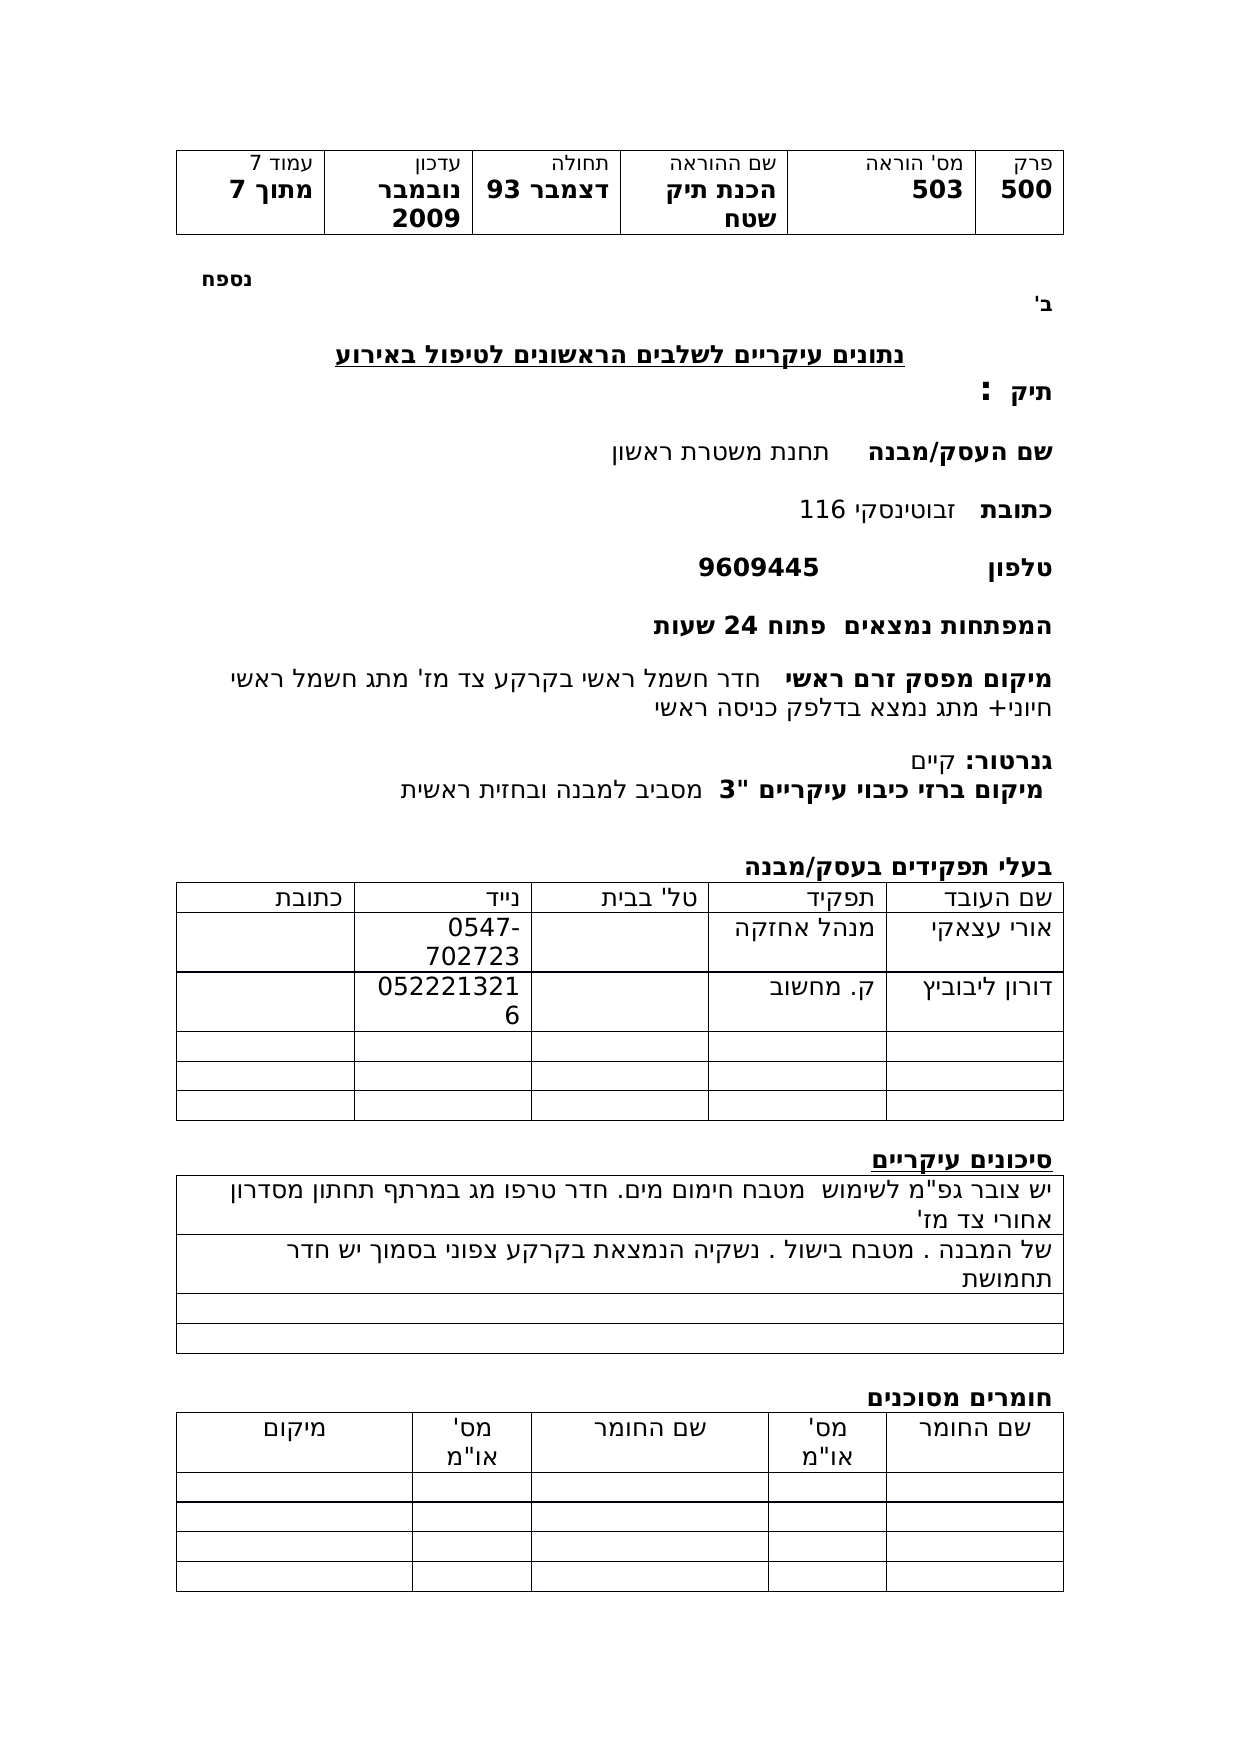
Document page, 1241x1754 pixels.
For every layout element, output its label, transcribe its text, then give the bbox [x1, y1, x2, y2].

table_header מס' הוראה 503 [788, 151, 975, 234]
table_cell [887, 1562, 1063, 1591]
table_header תפקיד [709, 883, 886, 912]
table_cell [769, 1562, 886, 1591]
text גנרטור: קיים [187, 746, 1053, 776]
table_header נייד [355, 883, 531, 912]
table_cell [532, 1062, 708, 1090]
table_header עמוד 7 מתוך 7 [177, 151, 324, 234]
table_cell [177, 1091, 354, 1120]
table_cell [413, 1562, 531, 1591]
table_cell [709, 1032, 886, 1061]
text שם העסק/מבנה תחנת משטרת ראשון [187, 437, 1053, 466]
table_cell [532, 1473, 768, 1501]
table_cell [177, 1032, 354, 1061]
table_header מיקום [177, 1413, 412, 1472]
table_cell [532, 1091, 708, 1120]
table_header כתובת [177, 883, 354, 912]
table_cell [177, 1532, 412, 1561]
table_cell [532, 1562, 768, 1591]
table_cell דורון ליבוביץ [887, 973, 1063, 1031]
table_cell [887, 1062, 1063, 1090]
text נספח ב' [187, 263, 1053, 316]
table_cell [355, 1091, 531, 1120]
table_cell אורי עצאקי [887, 913, 1063, 971]
table_cell [887, 1503, 1063, 1531]
table_cell [769, 1532, 886, 1561]
table_cell [887, 1032, 1063, 1061]
table_header שם החומר [532, 1413, 768, 1472]
table_cell [532, 1503, 768, 1531]
table_cell [177, 1503, 412, 1531]
text בעלי תפקידים בעסק/מבנה [187, 853, 1053, 882]
table_cell [769, 1503, 886, 1531]
table_cell [532, 1032, 708, 1061]
table_header שם העובד [887, 883, 1063, 912]
table_cell [887, 1532, 1063, 1561]
table_cell [177, 1062, 354, 1090]
text סיכונים עיקריים [187, 1145, 1053, 1174]
text המפתחות נמצאים פתוח 24 שעות [187, 611, 1053, 640]
table_cell [709, 1091, 886, 1120]
table_header עדכון נובמבר 2009 [325, 151, 472, 234]
table_cell 0522213216 [355, 973, 531, 1031]
text כתובת זבוטינסקי 116 [187, 495, 1053, 524]
table_cell [709, 1062, 886, 1090]
text נתונים עיקריים לשלבים הראשונים לטיפול באירוע [187, 340, 1053, 369]
table_cell [177, 1324, 1063, 1353]
text מיקום ברזי כיבוי עיקריים "3 מסביב למבנה ובחזית ראשית [187, 776, 1053, 805]
table_cell [177, 1473, 412, 1501]
table_cell ק. מחשוב [709, 973, 886, 1031]
table_cell [532, 1532, 768, 1561]
table_cell [413, 1503, 531, 1531]
table_cell 0547-702723 [355, 913, 531, 971]
table_cell [532, 973, 708, 1031]
table_header שם החומר [887, 1413, 1063, 1472]
table_header טל' בבית [532, 883, 708, 912]
table_cell [177, 1294, 1063, 1323]
table_cell [532, 913, 708, 971]
table_cell [177, 1562, 412, 1591]
text חומרים מסוכנים [187, 1383, 1053, 1412]
table_header שם ההוראה הכנת תיק שטח [621, 151, 787, 234]
table_cell [177, 973, 354, 1031]
text תיק : [187, 369, 1053, 408]
table_cell [177, 913, 354, 971]
table_header מס' או"מ [413, 1413, 531, 1472]
table_cell [413, 1532, 531, 1561]
table_header יש צובר גפ"מ לשימוש מטבח חימום מים. חדר טרפו מג במרתף תחתון מסדרון אחורי צד מז' [177, 1176, 1063, 1234]
text מיקום מפסק זרם ראשי חדר חשמל ראשי בקרקע צד מז' מתג חשמל ראשי חיוני+ מתג נמצא בדלפק כניסה ראשי [187, 664, 1053, 722]
table_cell [355, 1032, 531, 1061]
table_cell [887, 1091, 1063, 1120]
text טלפון 9609445 [187, 553, 1053, 582]
table_header מס' או"מ [769, 1413, 886, 1472]
table_cell [413, 1473, 531, 1501]
table_cell [769, 1473, 886, 1501]
table_cell מנהל אחזקה [709, 913, 886, 971]
table_cell של המבנה . מטבח בישול . נשקיה הנמצאת בקרקע צפוני בסמוך יש חדר תחמושת [177, 1235, 1063, 1293]
table_cell [355, 1062, 531, 1090]
table_header פרק 500 [976, 151, 1063, 234]
table_cell [887, 1473, 1063, 1501]
table_header תחולה דצמבר 93 [473, 151, 620, 234]
